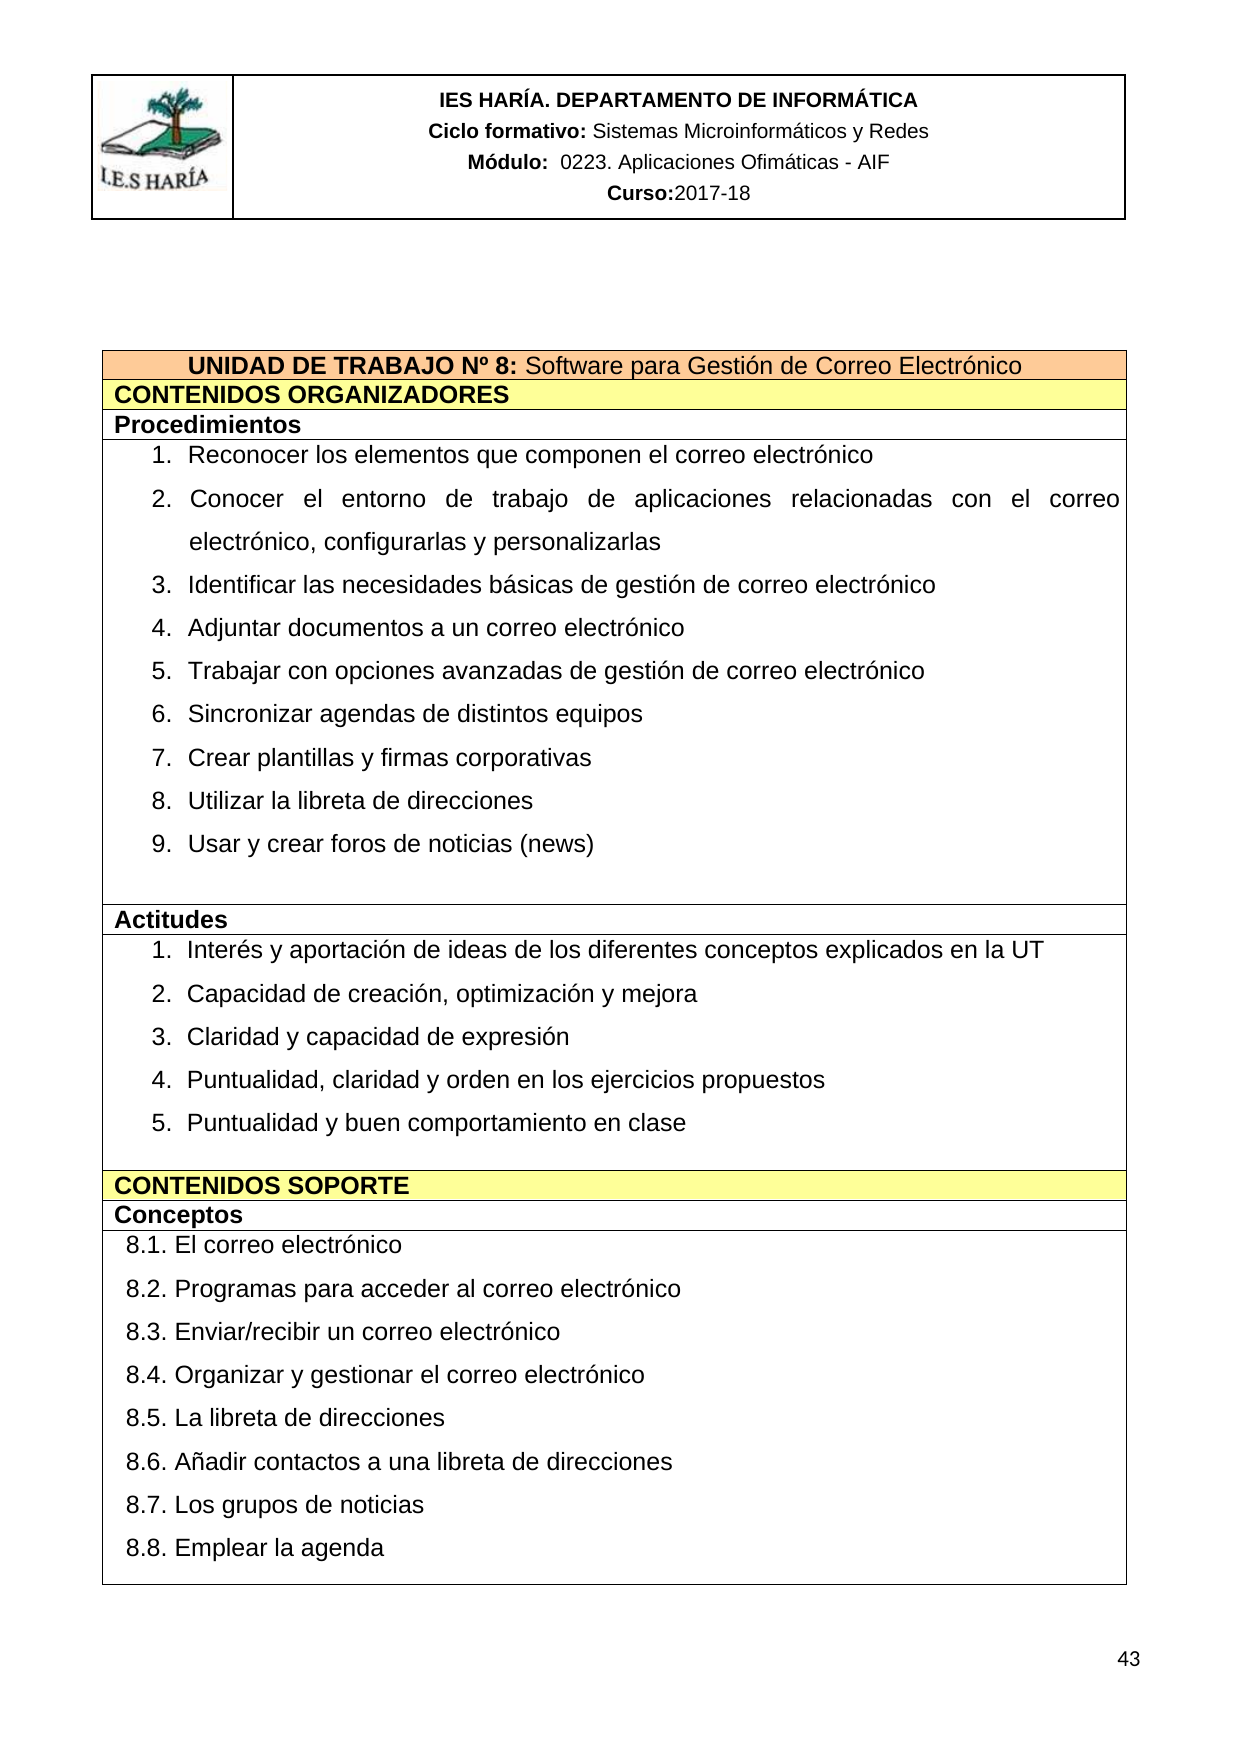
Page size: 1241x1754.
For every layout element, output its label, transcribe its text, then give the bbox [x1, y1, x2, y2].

picture [97, 81, 228, 191]
table_cell 1. Reconocer los elementos que componen el correo electrónico 2. Conocer el entorno de trabajo de aplicaciones relacionadas con el correo electrónico, configurarlas y personalizarlas 3. Identificar las necesidades básicas de gestión de correo electrónico 4. Adjuntar documentos a un correo electrónico 5. Trabajar con opciones avanzadas de gestión de correo electrónico 6. Sincronizar agendas de distintos equipos 7. Crear plantillas y firmas corporativas 8. Utilizar la libreta de direcciones 9. Usar y crear foros de noticias (news) [103, 440, 1126, 904]
table_cell Conceptos [103, 1201, 1126, 1229]
table_header UNIDAD DE TRABAJO Nº 8: Software para Gestión de Correo Electrónico [103, 351, 1126, 379]
table_cell Procedimientos [103, 410, 1126, 439]
table_cell CONTENIDOS ORGANIZADORES [103, 380, 1126, 409]
table_cell CONTENIDOS SOPORTE [103, 1171, 1126, 1199]
table_cell 1. Interés y aportación de ideas de los diferentes conceptos explicados en la UT 2. Capacidad de creación, optimización y mejora 3. Claridad y capacidad de expresión 4. Puntualidad, claridad y orden en los ejercicios propuestos 5. Puntualidad y buen comportamiento en clase [103, 935, 1126, 1170]
table_cell Actitudes [103, 905, 1126, 934]
table_cell 8.1. El correo electrónico 8.2. Programas para acceder al correo electrónico 8.3. Enviar/recibir un correo electrónico 8.4. Organizar y gestionar el correo electrónico 8.5. La libreta de direcciones 8.6. Añadir contactos a una libreta de direcciones 8.7. Los grupos de noticias 8.8. Emplear la agenda [103, 1231, 1126, 1584]
